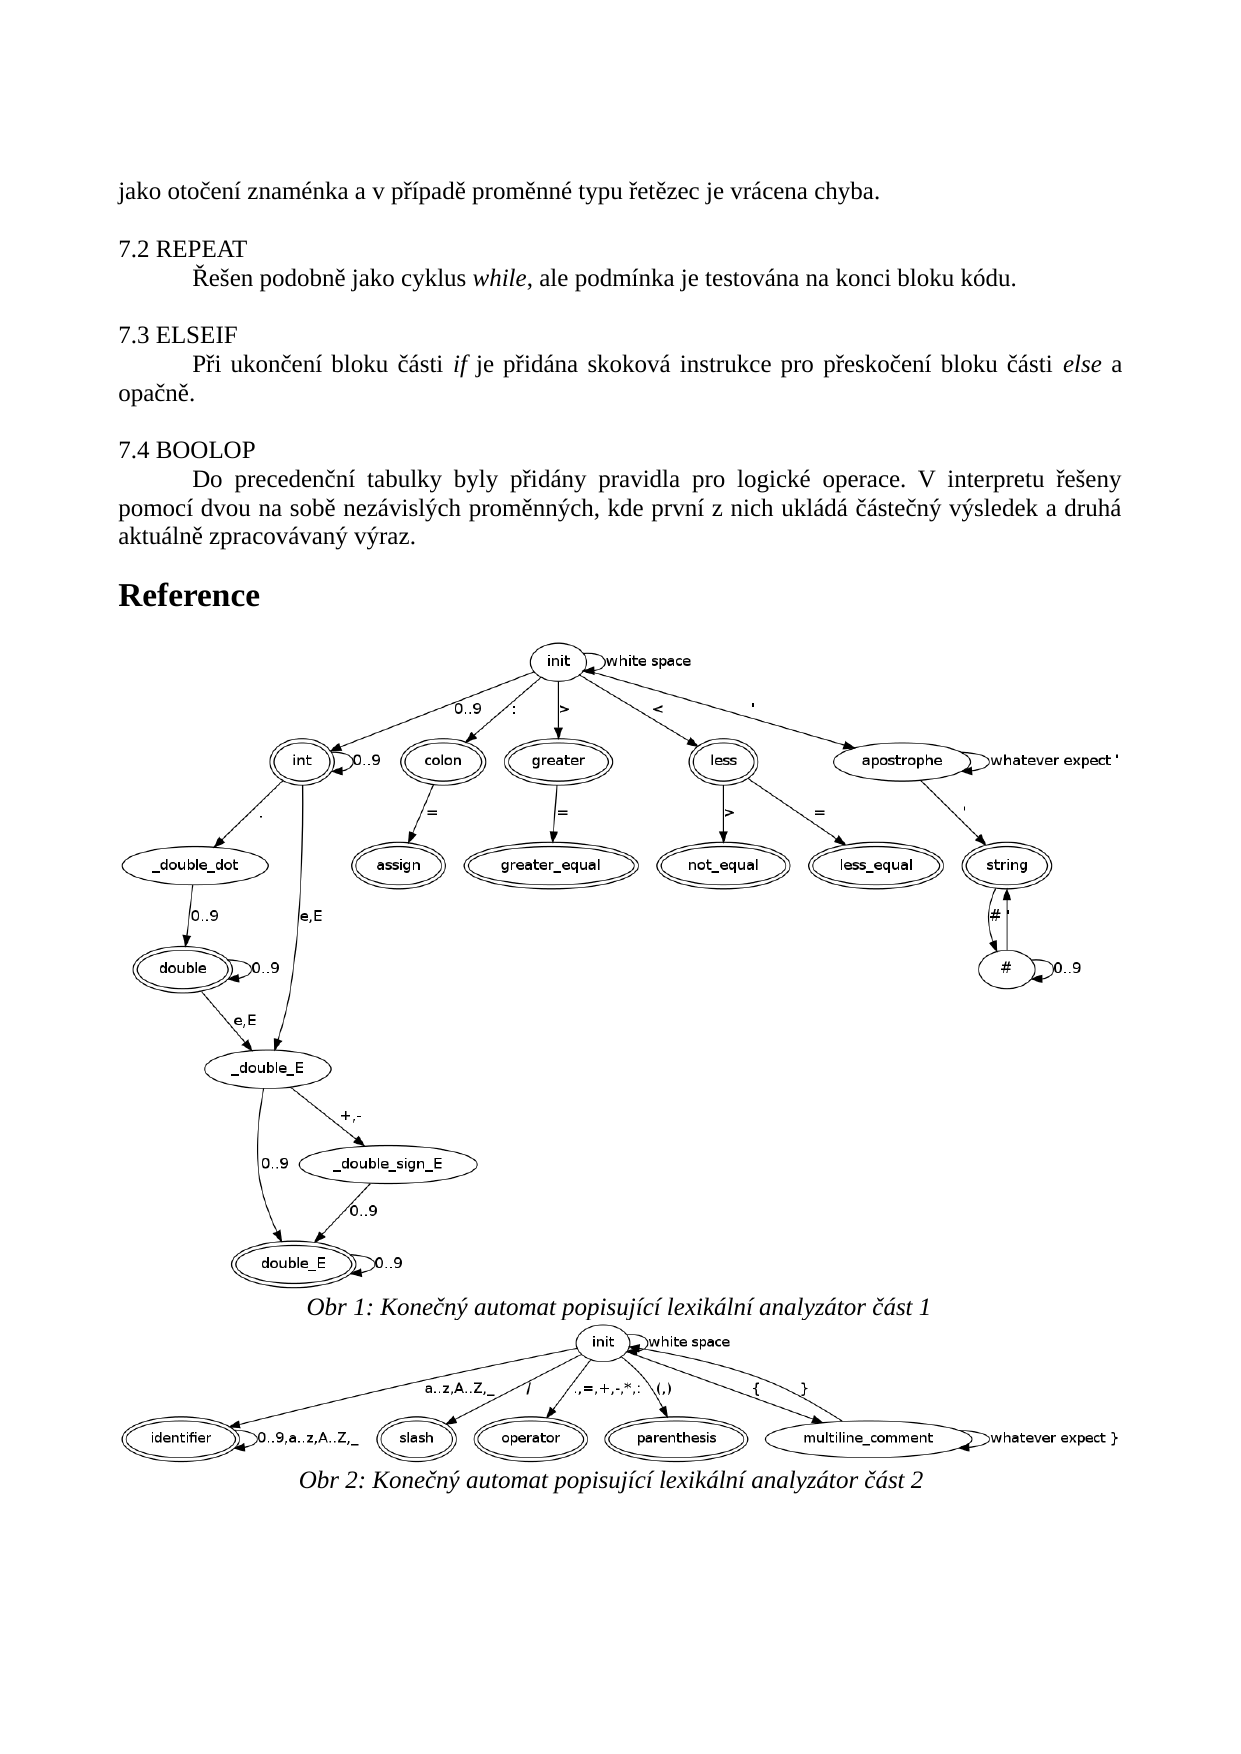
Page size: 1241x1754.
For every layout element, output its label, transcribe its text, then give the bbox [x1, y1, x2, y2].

text 7.4 BOOLOP [118, 435, 1122, 464]
text jako otočení znaménka a v případě proměnné typu řetězec je vrácena chyba. [118, 176, 1122, 205]
text Do precedenční tabulky byly přidány pravidla pro logické operace. V interpretu řešeny pomocí dvou na sobě nezávislých proměnných, kde první z nich ukládá částečný výsledek a druhá aktuálně zpracovávaný výraz. [118, 464, 1122, 550]
picture [118, 638, 1123, 1292]
subtitle Reference [118, 575, 1122, 613]
text 7.3 ELSEIF [118, 320, 1122, 349]
text Při ukončení bloku části if je přidána skoková instrukce pro přeskočení bloku části else a opačně. [118, 349, 1122, 406]
text 7.2 REPEAT [118, 234, 1122, 263]
text Obr 2: Konečný automat popisující lexikální analyzátor část 2 [110, 1333, 1114, 1494]
text Obr 1: Konečný automat popisující lexikální analyzátor část 1 [118, 1292, 1122, 1320]
picture [118, 1320, 1123, 1466]
text Řešen podobně jako cyklus while, ale podmínka je testována na konci bloku kódu. [118, 263, 1122, 291]
